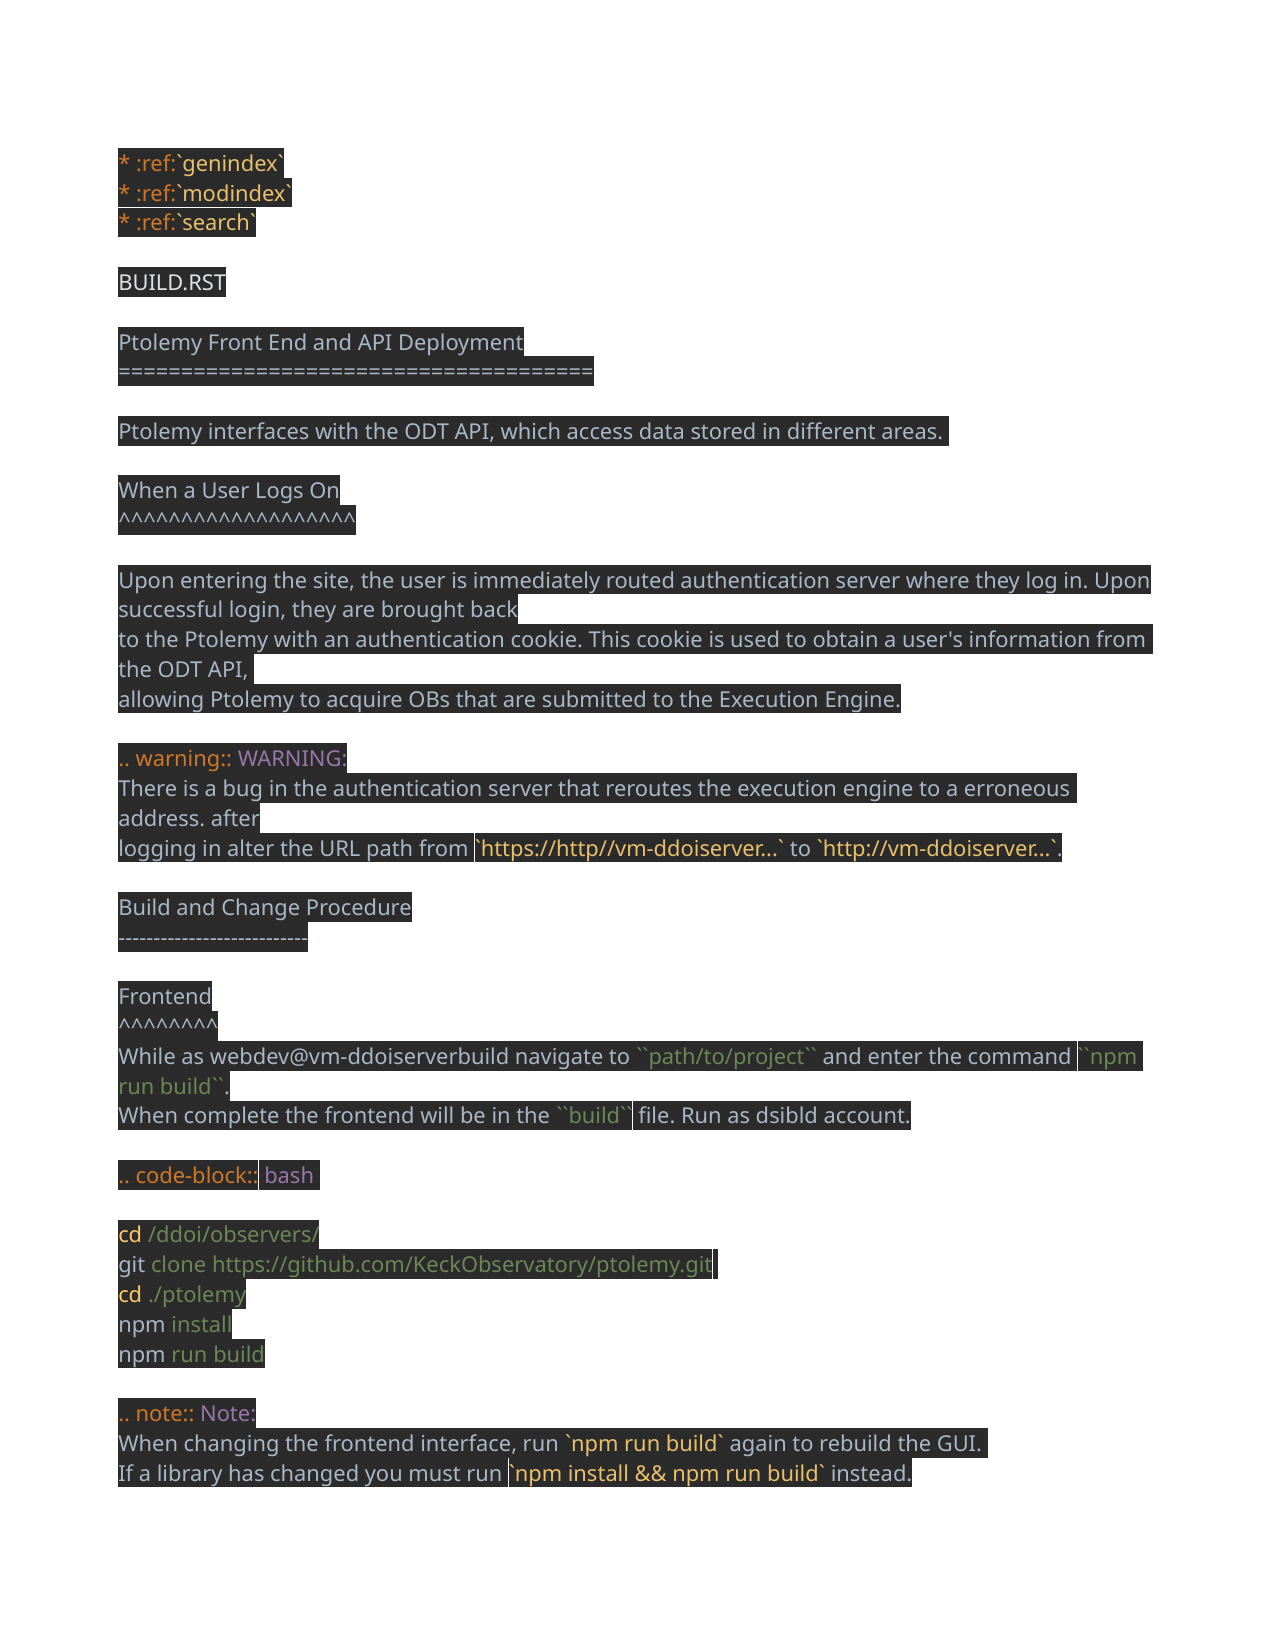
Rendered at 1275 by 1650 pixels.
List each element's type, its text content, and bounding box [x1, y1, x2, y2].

text .. note:: Note: [118, 1398, 1157, 1428]
text When a User Logs On [118, 475, 1157, 505]
text Frontend [118, 981, 1157, 1011]
text Ptolemy Front End and API Deployment [118, 327, 1157, 356]
text * :ref:`genindex` [118, 148, 1157, 178]
text Build and Change Procedure [118, 892, 1157, 922]
text * :ref:`modindex` [118, 178, 1157, 207]
text ====================================== [118, 356, 1157, 386]
text to the Ptolemy with an authentication cookie. This cookie is used to obtain a user's information from the ODT API, [118, 624, 1157, 684]
text Upon entering the site, the user is immediately routed authentication server where they log in. Upon successful login, they are brought back [118, 564, 1157, 624]
text npm install [118, 1309, 1157, 1339]
text When changing the frontend interface, run `npm run build` again to rebuild the GUI. [118, 1428, 1157, 1458]
text cd /ddoi/observers/ [118, 1219, 1157, 1249]
text If a library has changed you must run `npm install && npm run build` instead. [118, 1458, 1157, 1487]
text .. code-block:: bash [118, 1160, 1157, 1190]
text npm run build [118, 1339, 1157, 1368]
text --------------------------- [118, 922, 1157, 952]
text While as webdev@vm-ddoiserverbuild navigate to ``path/to/project`` and enter the command ``npm run build``. [118, 1041, 1157, 1101]
text When complete the frontend will be in the ``build`` file. Run as dsibld account. [118, 1101, 1157, 1130]
text There is a bug in the authentication server that reroutes the execution engine to a erroneous address. after [118, 773, 1157, 833]
text ^^^^^^^^^^^^^^^^^^^ [118, 505, 1157, 535]
text allowing Ptolemy to acquire OBs that are submitted to the Execution Engine. [118, 684, 1157, 713]
text git clone https://github.com/KeckObservatory/ptolemy.git [118, 1249, 1157, 1279]
text cd ./ptolemy [118, 1279, 1157, 1309]
text logging in alter the URL path from `https://http//vm-ddoiserver...` to `http://vm-ddoiserver...`. [118, 833, 1157, 862]
text BUILD.RST [118, 267, 1157, 297]
text .. warning:: WARNING: [118, 743, 1157, 773]
text ^^^^^^^^ [118, 1011, 1157, 1041]
text * :ref:`search` [118, 207, 1157, 237]
text Ptolemy interfaces with the ODT API, which access data stored in different areas. [118, 416, 1157, 446]
